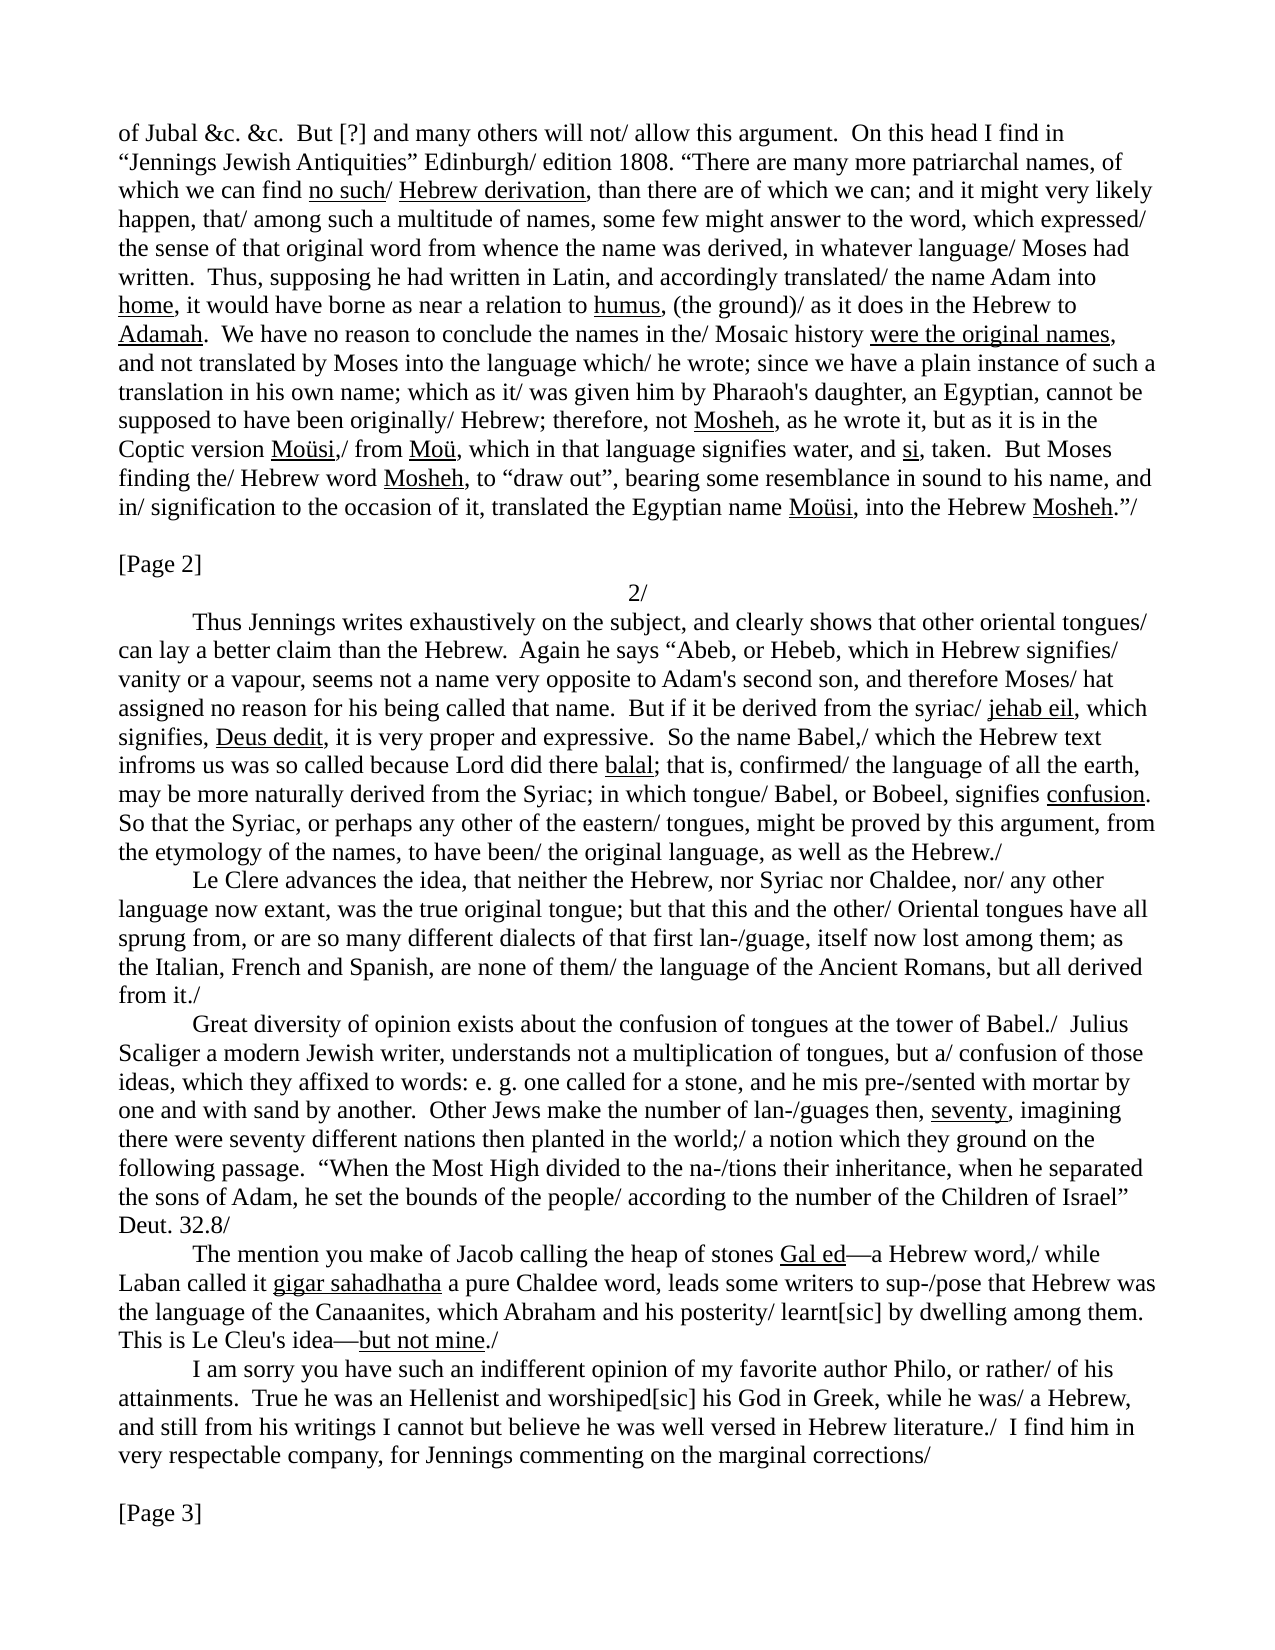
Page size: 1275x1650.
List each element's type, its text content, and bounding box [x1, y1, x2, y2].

text [Page 3] [118, 1498, 1157, 1527]
text [Page 2] [118, 549, 1157, 578]
text I am sorry you have such an indifferent opinion of my favorite author Philo, or rather/ of his attainments. True he was an Hellenist and worshiped[sic] his God in Greek, while he was/ a Hebrew, and still from his writings I cannot but believe he was well versed in Hebrew literature./ I find him in very respectable company, for Jennings commenting on the marginal corrections/ [118, 1354, 1157, 1469]
text The mention you make of Jacob calling the heap of stones Gal ed—a Hebrew word,/ while Laban called it gigar sahadhatha a pure Chaldee word, leads some writers to sup-/pose that Hebrew was the language of the Canaanites, which Abraham and his posterity/ learnt[sic] by dwelling among them. This is Le Cleu's idea—but not mine./ [118, 1239, 1157, 1354]
text of Jubal &c. &c. But [?] and many others will not/ allow this argument. On this head I find in “Jennings Jewish Antiquities” Edinburgh/ edition 1808. “There are many more patriarchal names, of which we can find no such/ Hebrew derivation, than there are of which we can; and it might very likely happen, that/ among such a multitude of names, some few might answer to the word, which expressed/ the sense of that original word from whence the name was derived, in whatever language/ Moses had written. Thus, supposing he had written in Latin, and accordingly translated/ the name Adam into home, it would have borne as near a relation to humus, (the ground)/ as it does in the Hebrew to Adamah. We have no reason to conclude the names in the/ Mosaic history were the original names, and not translated by Moses into the language which/ he wrote; since we have a plain instance of such a translation in his own name; which as it/ was given him by Pharaoh's daughter, an Egyptian, cannot be supposed to have been originally/ Hebrew; therefore, not Mosheh, as he wrote it, but as it is in the Coptic version Moüsi,/ from Moü, which in that language signifies water, and si, taken. But Moses finding the/ Hebrew word Mosheh, to “draw out”, bearing some resemblance in sound to his name, and in/ signification to the occasion of it, translated the Egyptian name Moüsi, into the Hebrew Mosheh.”/ [118, 118, 1157, 521]
text 2/ [118, 578, 1157, 607]
text Thus Jennings writes exhaustively on the subject, and clearly shows that other oriental tongues/ can lay a better claim than the Hebrew. Again he says “Abeb, or Hebeb, which in Hebrew signifies/ vanity or a vapour, seems not a name very opposite to Adam's second son, and therefore Moses/ hat assigned no reason for his being called that name. But if it be derived from the syriac/ jehab eil, which signifies, Deus dedit, it is very proper and expressive. So the name Babel,/ which the Hebrew text infroms us was so called because Lord did there balal; that is, confirmed/ the language of all the earth, may be more naturally derived from the Syriac; in which tongue/ Babel, or Bobeel, signifies confusion. So that the Syriac, or perhaps any other of the eastern/ tongues, might be proved by this argument, from the etymology of the names, to have been/ the original language, as well as the Hebrew./ [118, 607, 1157, 866]
text Great diversity of opinion exists about the confusion of tongues at the tower of Babel./ Julius Scaliger a modern Jewish writer, understands not a multiplication of tongues, but a/ confusion of those ideas, which they affixed to words: e. g. one called for a stone, and he mis pre-/sented with mortar by one and with sand by another. Other Jews make the number of lan-/guages then, seventy, imagining there were seventy different nations then planted in the world;/ a notion which they ground on the following passage. “When the Most High divided to the na-/tions their inheritance, when he separated the sons of Adam, he set the bounds of the people/ according to the number of the Children of Israel” Deut. 32.8/ [118, 1009, 1157, 1239]
text Le Clere advances the idea, that neither the Hebrew, nor Syriac nor Chaldee, nor/ any other language now extant, was the true original tongue; but that this and the other/ Oriental tongues have all sprung from, or are so many different dialects of that first lan-/guage, itself now lost among them; as the Italian, French and Spanish, are none of them/ the language of the Ancient Romans, but all derived from it./ [118, 866, 1157, 1009]
